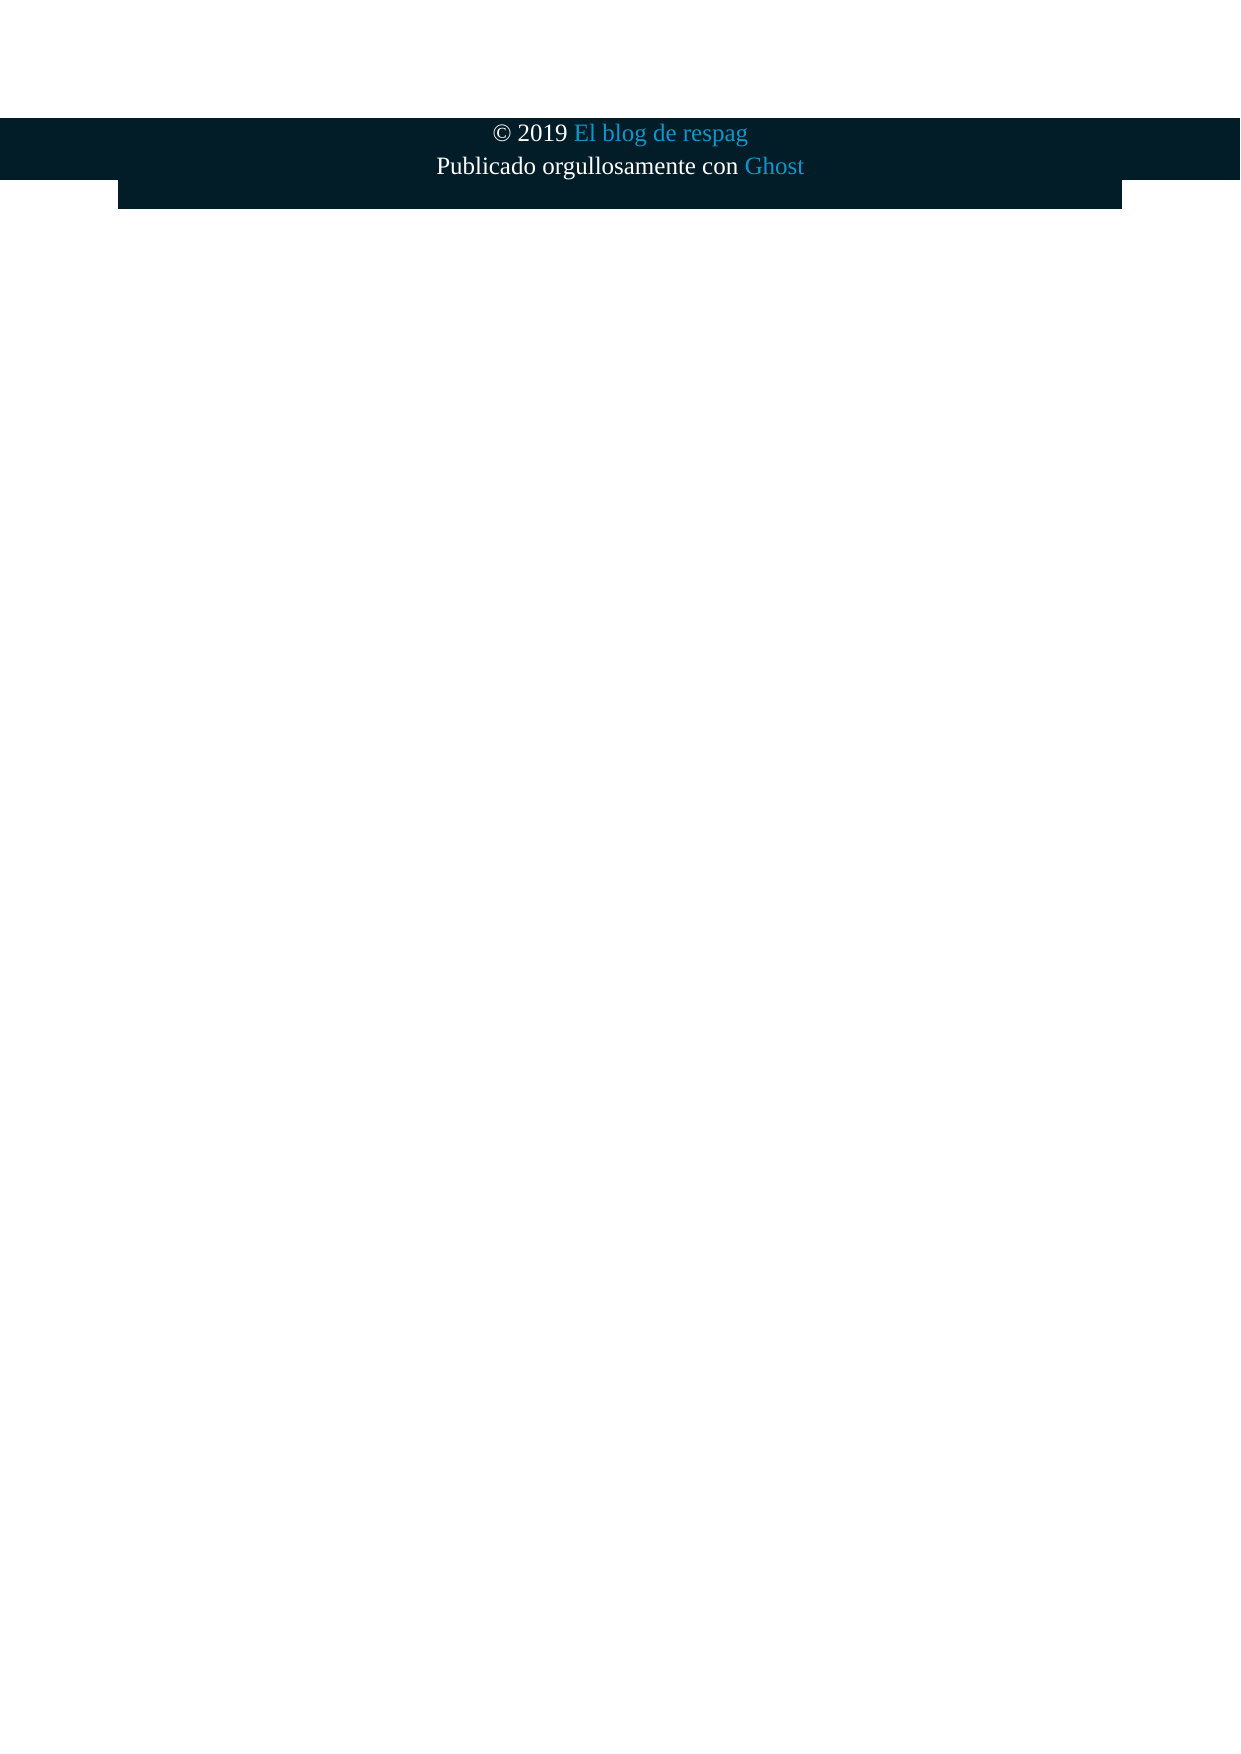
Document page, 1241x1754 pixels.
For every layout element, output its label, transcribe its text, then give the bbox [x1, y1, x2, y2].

text © 2019 El blog de respag [0, 118, 1240, 147]
text Publicado orgullosamente con Ghost [0, 151, 1240, 180]
